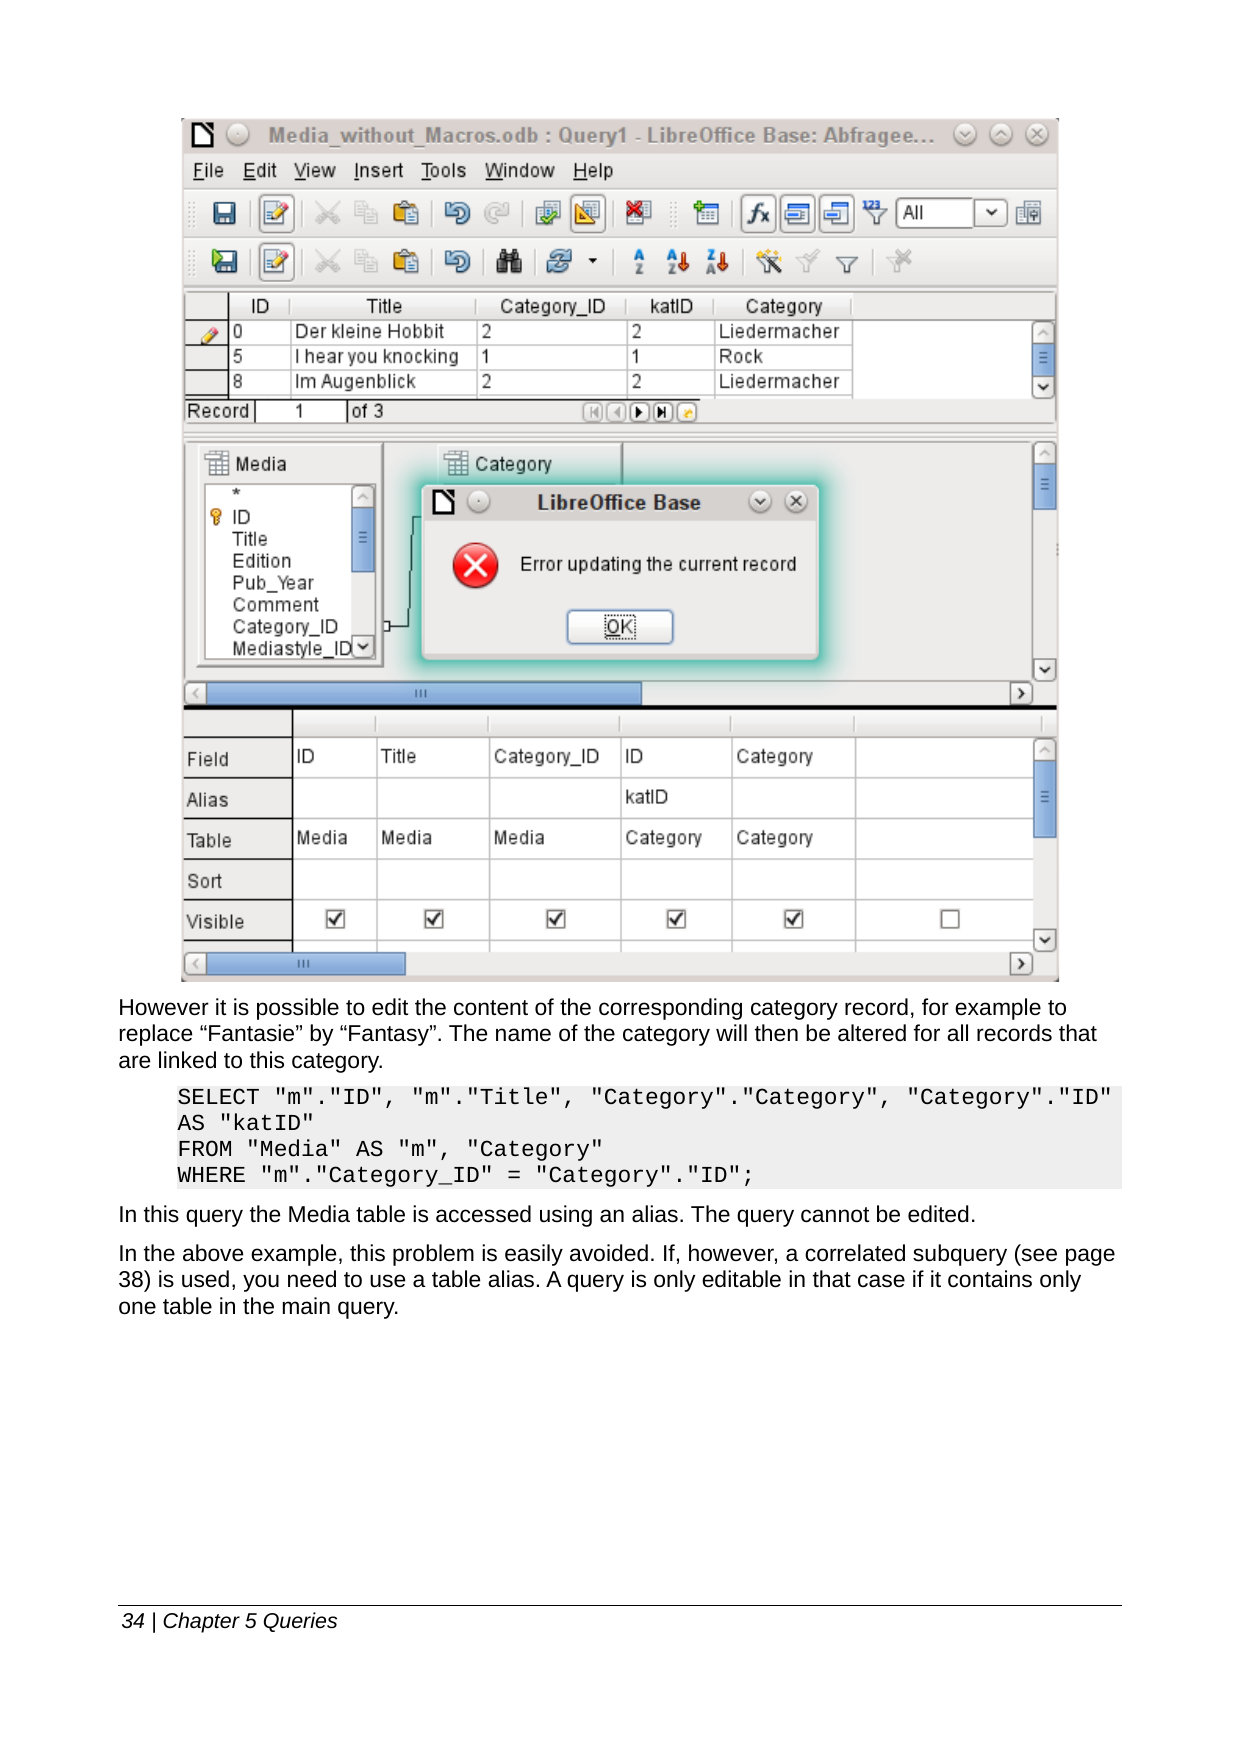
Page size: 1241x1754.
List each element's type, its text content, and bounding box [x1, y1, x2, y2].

text However it is possible to edit the content of the corresponding category record, for example to replace “Fantasie” by “Fantasy”. The name of the category will then be altered for all records that are linked to this category. [118, 994, 1122, 1073]
picture [181, 118, 1060, 982]
text In the above example, this problem is easily avoided. If, however, a correlated subquery (see page 38) is used, you need to use a table alias. A query is only editable in that case if it contains only one table in the main query. [118, 1240, 1122, 1319]
text SELECT "m"."ID", "m"."Title", "Category"."Category", "Category"."ID" AS "katID" FROM "Media" AS "m", "Category" WHERE "m"."Category_ID" = "Category"."ID"; [177, 1086, 1122, 1189]
text In this query the Media table is accessed using an alias. The query cannot be edited. [118, 1201, 1122, 1227]
